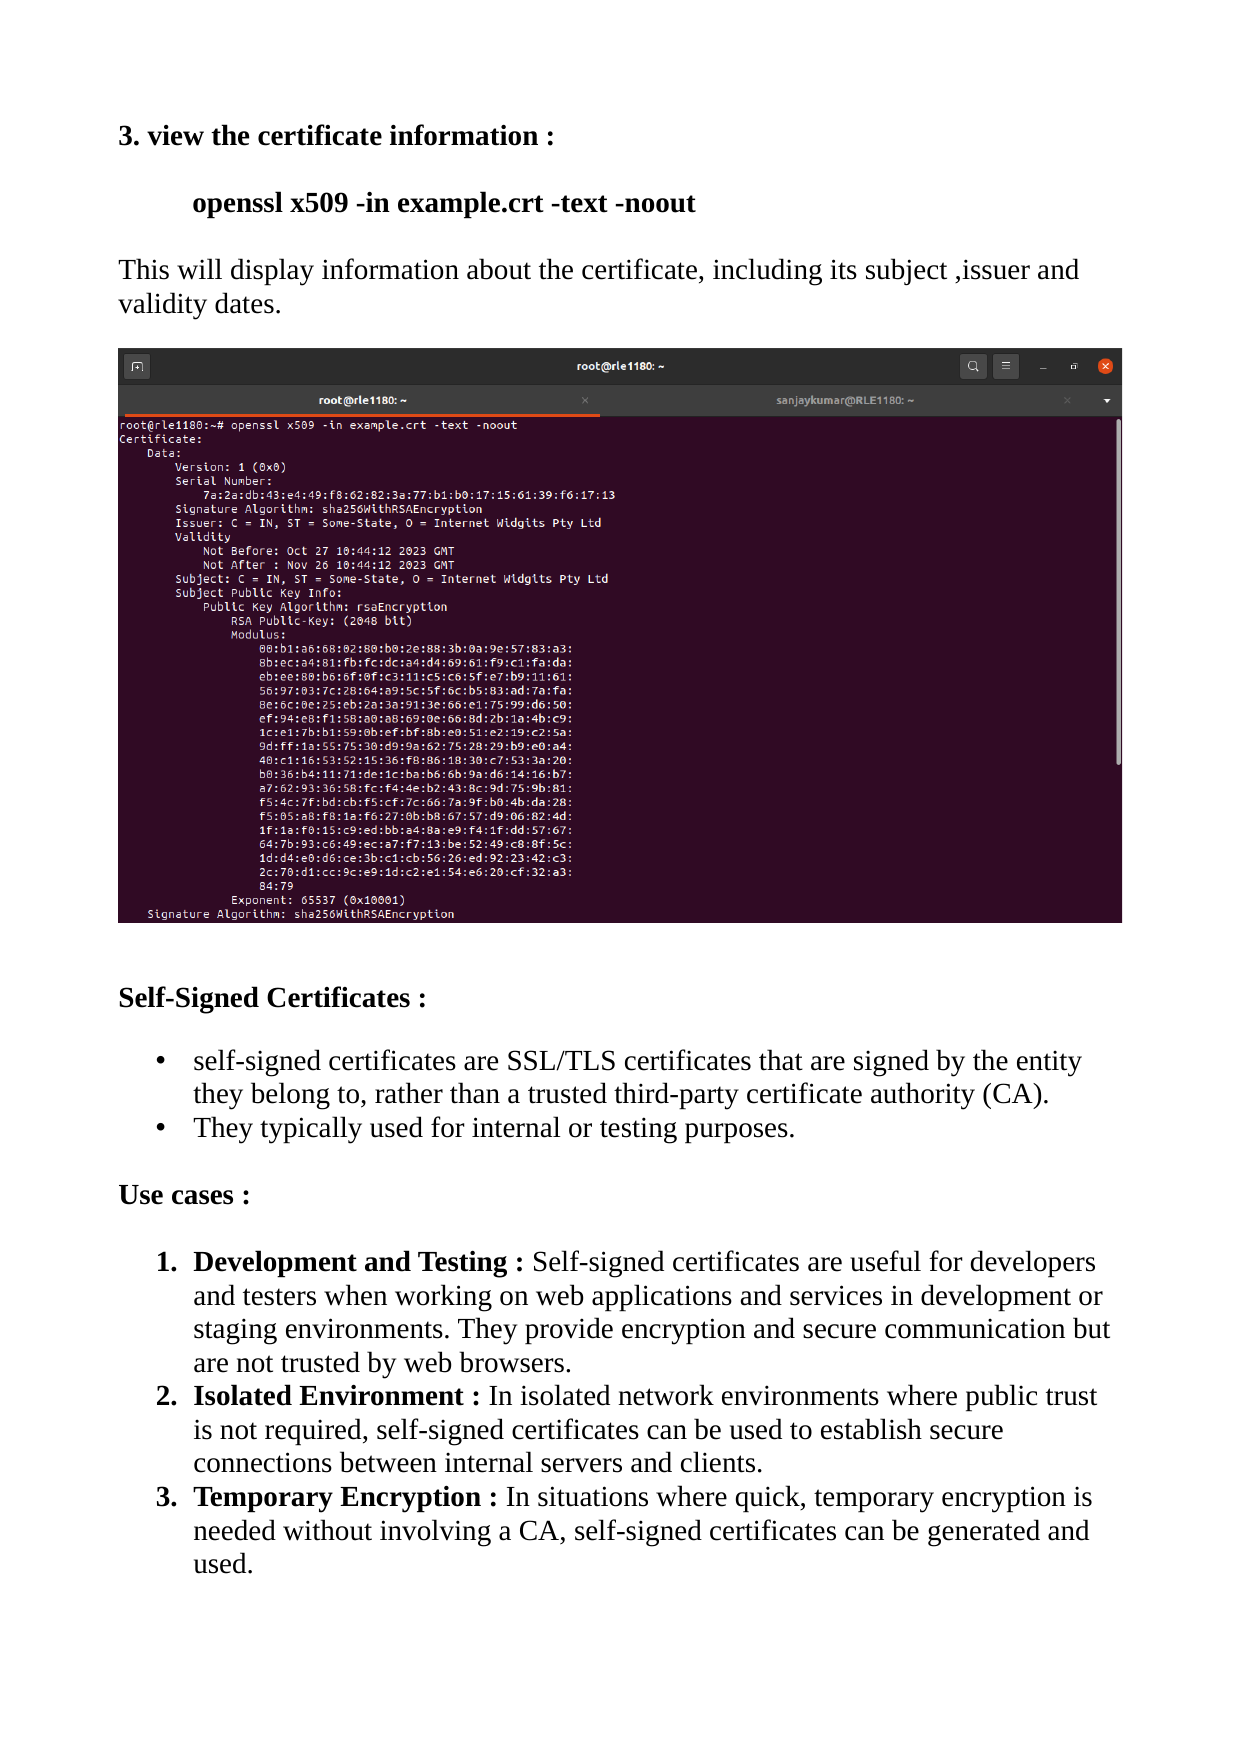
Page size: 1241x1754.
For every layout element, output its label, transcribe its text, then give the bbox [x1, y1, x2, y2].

list Development and Testing : Self-signed certificates are useful for developers and testers when working on web applications and services in development or staging environments. They provide encryption and secure communication but are not trusted by web browsers. [156, 1244, 1122, 1378]
list Temporary Encryption : In situations where quick, temporary encryption is needed without involving a CA, self-signed certificates can be generated and used. [156, 1479, 1122, 1580]
picture [118, 348, 1123, 923]
text Use cases : [118, 1177, 1122, 1211]
list Isolated Environment : In isolated network environments where public trust is not required, self-signed certificates can be used to establish secure connections between internal servers and clients. [156, 1378, 1122, 1479]
text openssl x509 -in example.crt -text -noout [118, 185, 1122, 219]
text This will display information about the certificate, including its subject ,issuer and validity dates. [118, 252, 1122, 319]
list self-signed certificates are SSL/TLS certificates that are signed by the entity they belong to, rather than a trusted third-party certificate authority (CA). [156, 1043, 1122, 1110]
list They typically used for internal or testing purposes. [156, 1110, 1122, 1144]
text 3. view the certificate information : [118, 118, 1122, 152]
text Self-Signed Certificates : [118, 981, 1122, 1014]
